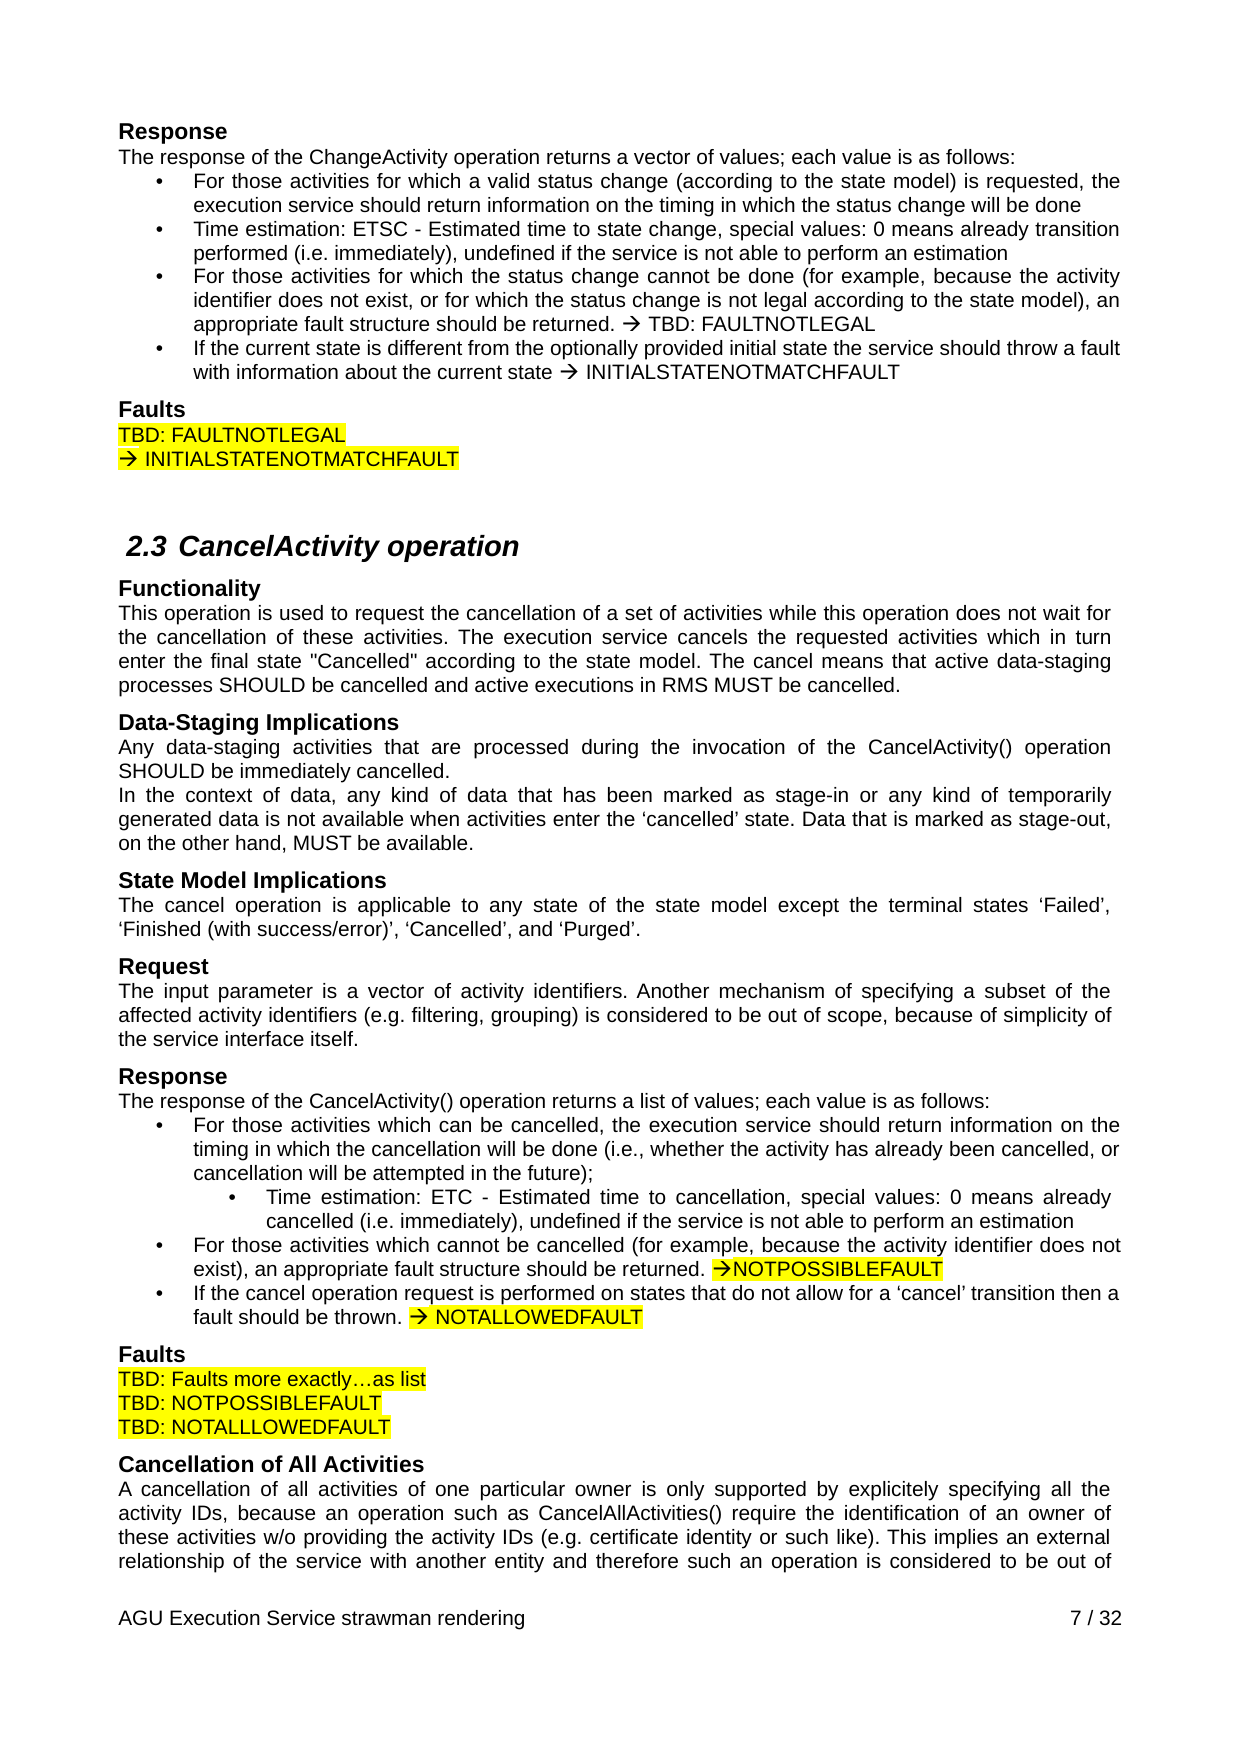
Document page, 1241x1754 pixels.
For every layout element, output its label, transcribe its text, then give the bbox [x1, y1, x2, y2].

text The input parameter is a vector of activity identifiers. Another mechanism of specifying a subset of the affected activity identifiers (e.g. filtering, grouping) is considered to be out of scope, because of simplicity of the service interface itself. [118, 979, 1113, 1051]
subtitle CancelActivity operation [118, 529, 1122, 563]
list For those activities which can be cancelled, the execution service should return information on the timing in which the cancellation will be done (i.e., whether the activity has already been cancelled, or cancellation will be attempted in the future); [156, 1113, 1122, 1185]
text Response [118, 118, 1122, 144]
list If the cancel operation request is performed on states that do not allow for a ‘cancel’ transition then a fault should be thrown.  NOTALLOWEDFAULT [156, 1281, 1122, 1329]
text Cancellation of All Activities [118, 1451, 1122, 1477]
text  INITIALSTATENOTMATCHFAULT [118, 446, 1122, 470]
list Time estimation: ETSC - Estimated time to state change, special values: 0 means already transition performed (i.e. immediately), undefined if the service is not able to perform an estimation [156, 216, 1122, 264]
text Request [118, 953, 1122, 979]
list Time estimation: ETC - Estimated time to cancellation, special values: 0 means already cancelled (i.e. immediately), undefined if the service is not able to perform an estimation [228, 1185, 1113, 1233]
list For those activities which cannot be cancelled (for example, because the activity identifier does not exist), an appropriate fault structure should be returned. NOTPOSSIBLEFAULT [156, 1233, 1122, 1281]
list For those activities for which the status change cannot be done (for example, because the activity identifier does not exist, or for which the status change is not legal according to the state model), an appropriate fault structure should be returned.  TBD: FAULTNOTLEGAL [156, 264, 1122, 336]
text In the context of data, any kind of data that has been marked as stage-in or any kind of temporarily generated data is not available when activities enter the ‘cancelled’ state. Data that is marked as stage-out, on the other hand, MUST be available. [118, 783, 1113, 855]
text Data-Staging Implications [118, 709, 1122, 735]
text TBD: FAULTNOTLEGAL [118, 422, 1122, 446]
text State Model Implications [118, 867, 1122, 893]
list For those activities for which a valid status change (according to the state model) is requested, the execution service should return information on the timing in which the status change will be done [156, 168, 1122, 216]
text Any data-staging activities that are processed during the invocation of the CancelActivity() operation SHOULD be immediately cancelled. [118, 735, 1113, 783]
text A cancellation of all activities of one particular owner is only supported by explicitely specifying all the activity IDs, because an operation such as CancelAllActivities() require the identification of an owner of these activities w/o providing the activity IDs (e.g. certificate identity or such like). This implies an external relationship of the service with another entity and therefore such an operation is considered to be out of [118, 1477, 1113, 1573]
text The response of the ChangeActivity operation returns a vector of values; each value is as follows: [118, 144, 1113, 168]
text TBD: Faults more exactly…as list [118, 1367, 1113, 1391]
text Response [118, 1063, 1122, 1089]
list If the current state is different from the optionally provided initial state the service should throw a fault with information about the current state  INITIALSTATENOTMATCHFAULT [156, 336, 1122, 384]
text This operation is used to request the cancellation of a set of activities while this operation does not wait for the cancellation of these activities. The execution service cancels the requested activities which in turn enter the final state "Cancelled" according to the state model. The cancel means that active data-staging processes SHOULD be cancelled and active executions in RMS MUST be cancelled. [118, 601, 1113, 697]
text The cancel operation is applicable to any state of the state model except the terminal states ‘Failed’, ‘Finished (with success/error)’, ‘Cancelled’, and ‘Purged’. [118, 893, 1113, 941]
text TBD: NOTPOSSIBLEFAULT [118, 1391, 1113, 1415]
text Faults [118, 1341, 1122, 1367]
text Functionality [118, 575, 1122, 601]
text The response of the CancelActivity() operation returns a list of values; each value is as follows: [118, 1089, 1113, 1113]
text Faults [118, 396, 1122, 422]
text TBD: NOTALLLOWEDFAULT [118, 1415, 1113, 1439]
